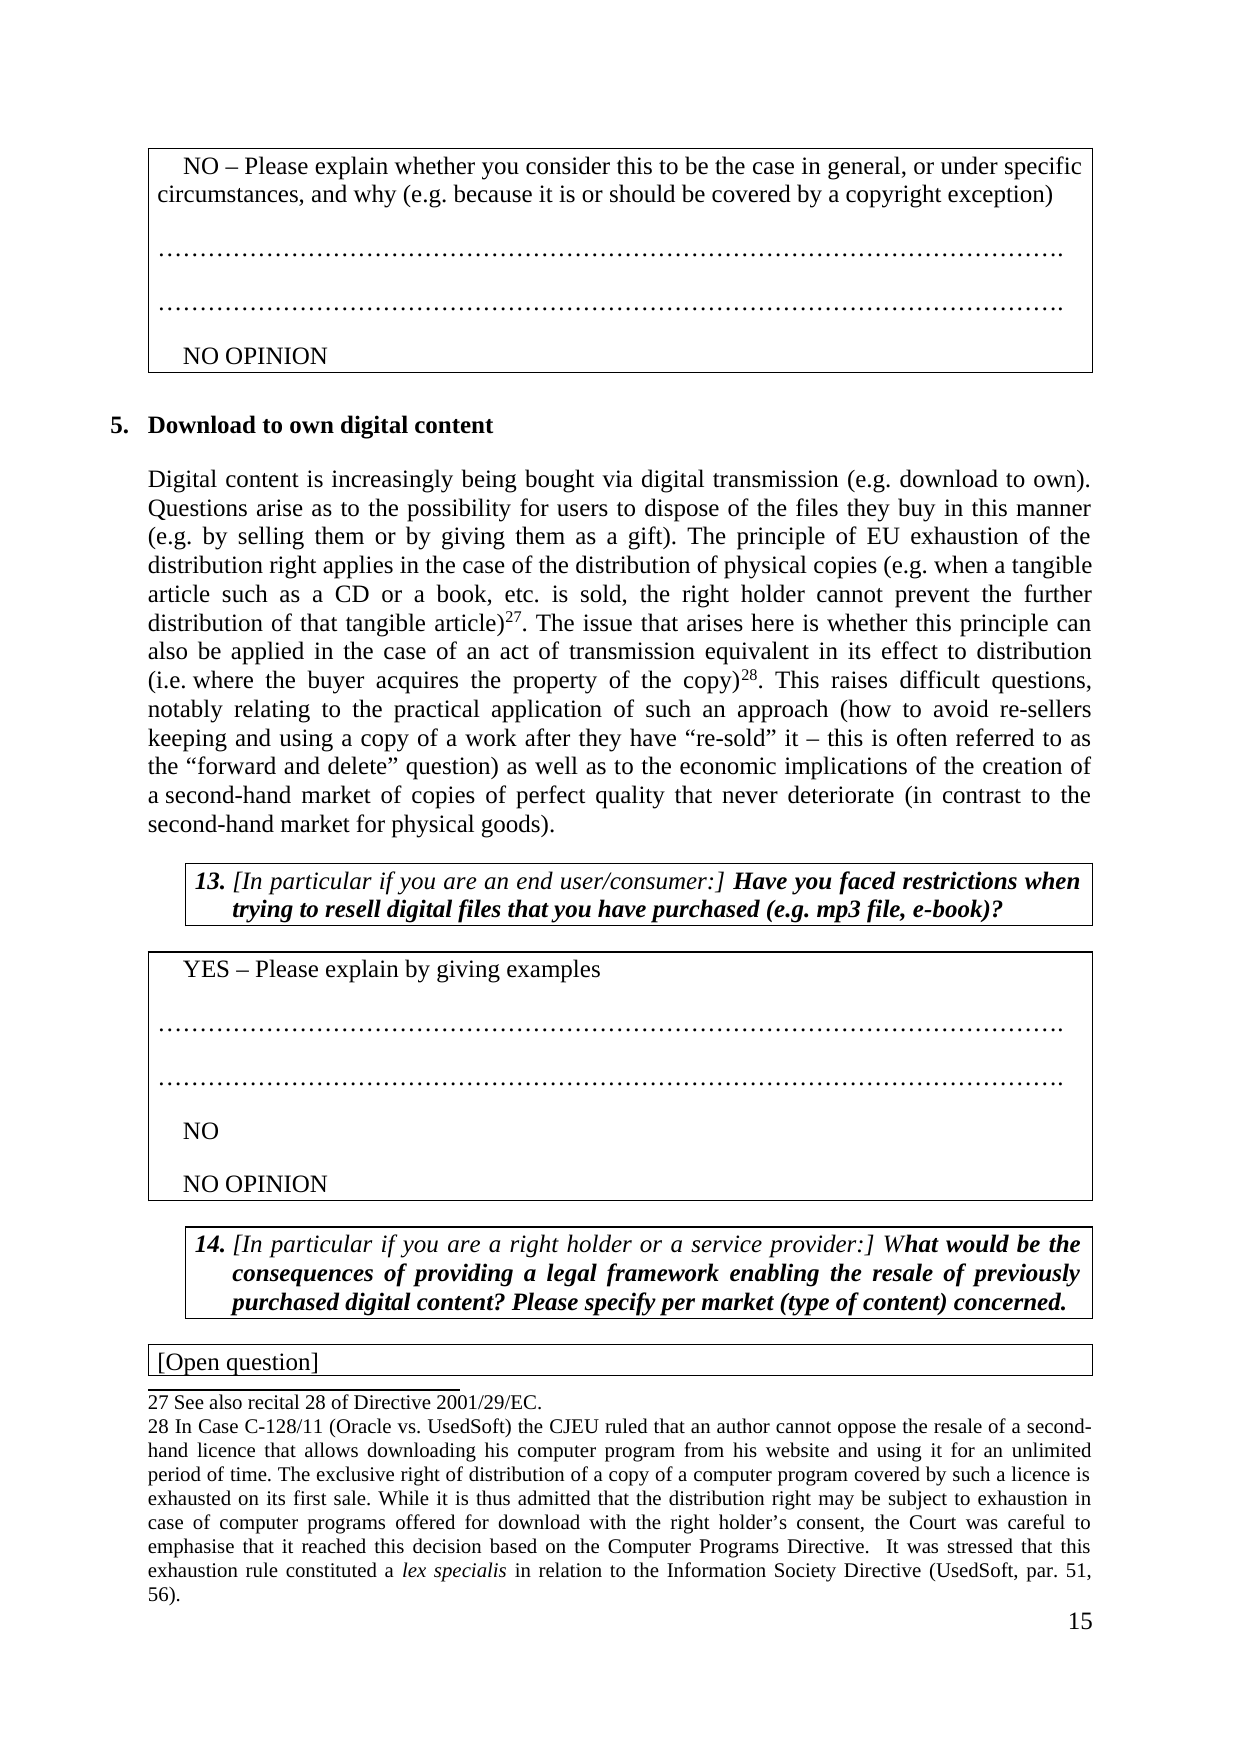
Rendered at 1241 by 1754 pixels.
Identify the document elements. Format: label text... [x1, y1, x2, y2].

text  NO – Please explain whether you consider this to be the case in general, or under specific circumstances, and why (e.g. because it is or should be covered by a copyright exception) [149, 149, 1092, 208]
text  YES – Please explain by giving examples [149, 953, 1092, 983]
text In Case C-128/11 (Oracle vs. UsedSoft) the CJEU ruled that an author cannot oppose the resale of a second-hand licence that allows downloading his computer program from his website and using it for an unlimited period of time. The exclusive right of distribution of a copy of a computer program covered by such a licence is exhausted on its first sale. While it is thus admitted that the distribution right may be subject to exhaustion in case of computer programs offered for download with the right holder’s consent, the Court was careful to emphasise that it reached this decision based on the Computer Programs Directive. It was stressed that this exhaustion rule constituted a lex specialis in relation to the Information Society Directive (UsedSoft, par. 51, 56). [148, 1414, 1093, 1606]
text ………………………………………………………………………………………………. [149, 1059, 1092, 1091]
text ………………………………………………………………………………………………. [149, 1005, 1092, 1037]
subtitle Download to own digital content [110, 410, 1093, 439]
text ………………………………………………………………………………………………. [149, 284, 1092, 316]
text Digital content is increasingly being bought via digital transmission (e.g. download to own). Questions arise as to the possibility for users to dispose of the files they buy in this manner (e.g. by selling them or by giving them as a gift). The principle of EU exhaustion of the distribution right applies in the case of the distribution of physical copies (e.g. when a tangible article such as a CD or a book, etc. is sold, the right holder cannot prevent the further distribution of that tangible article). The issue that arises here is whether this principle can also be applied in the case of an act of transmission equivalent in its effect to distribution (i.e. where the buyer acquires the property of the copy). This raises difficult questions, notably relating to the practical application of such an approach (how to avoid re-sellers keeping and using a copy of a work after they have “re-sold” it – this is often referred to as the “forward and delete” question) as well as to the economic implications of the creation of a second-hand market of copies of perfect quality that never deteriorate (in contrast to the second-hand market for physical goods). [148, 464, 1093, 838]
text  NO OPINION [149, 338, 1092, 372]
text [Open question] [149, 1345, 1092, 1375]
text See also recital 28 of Directive 2001/29/EC. [148, 1390, 1093, 1414]
text ………………………………………………………………………………………………. [149, 230, 1092, 262]
list [In particular if you are an end user/consumer:] Have you faced restrictions when trying to resell digital files that you have purchased (e.g. mp3 file, e-book)? [186, 864, 1092, 925]
text  NO OPINION [149, 1166, 1092, 1200]
text  NO [149, 1113, 1092, 1144]
list [In particular if you are a right holder or a service provider:] What would be the consequences of providing a legal framework enabling the resale of previously purchased digital content? Please specify per market (type of content) concerned. [186, 1228, 1092, 1318]
